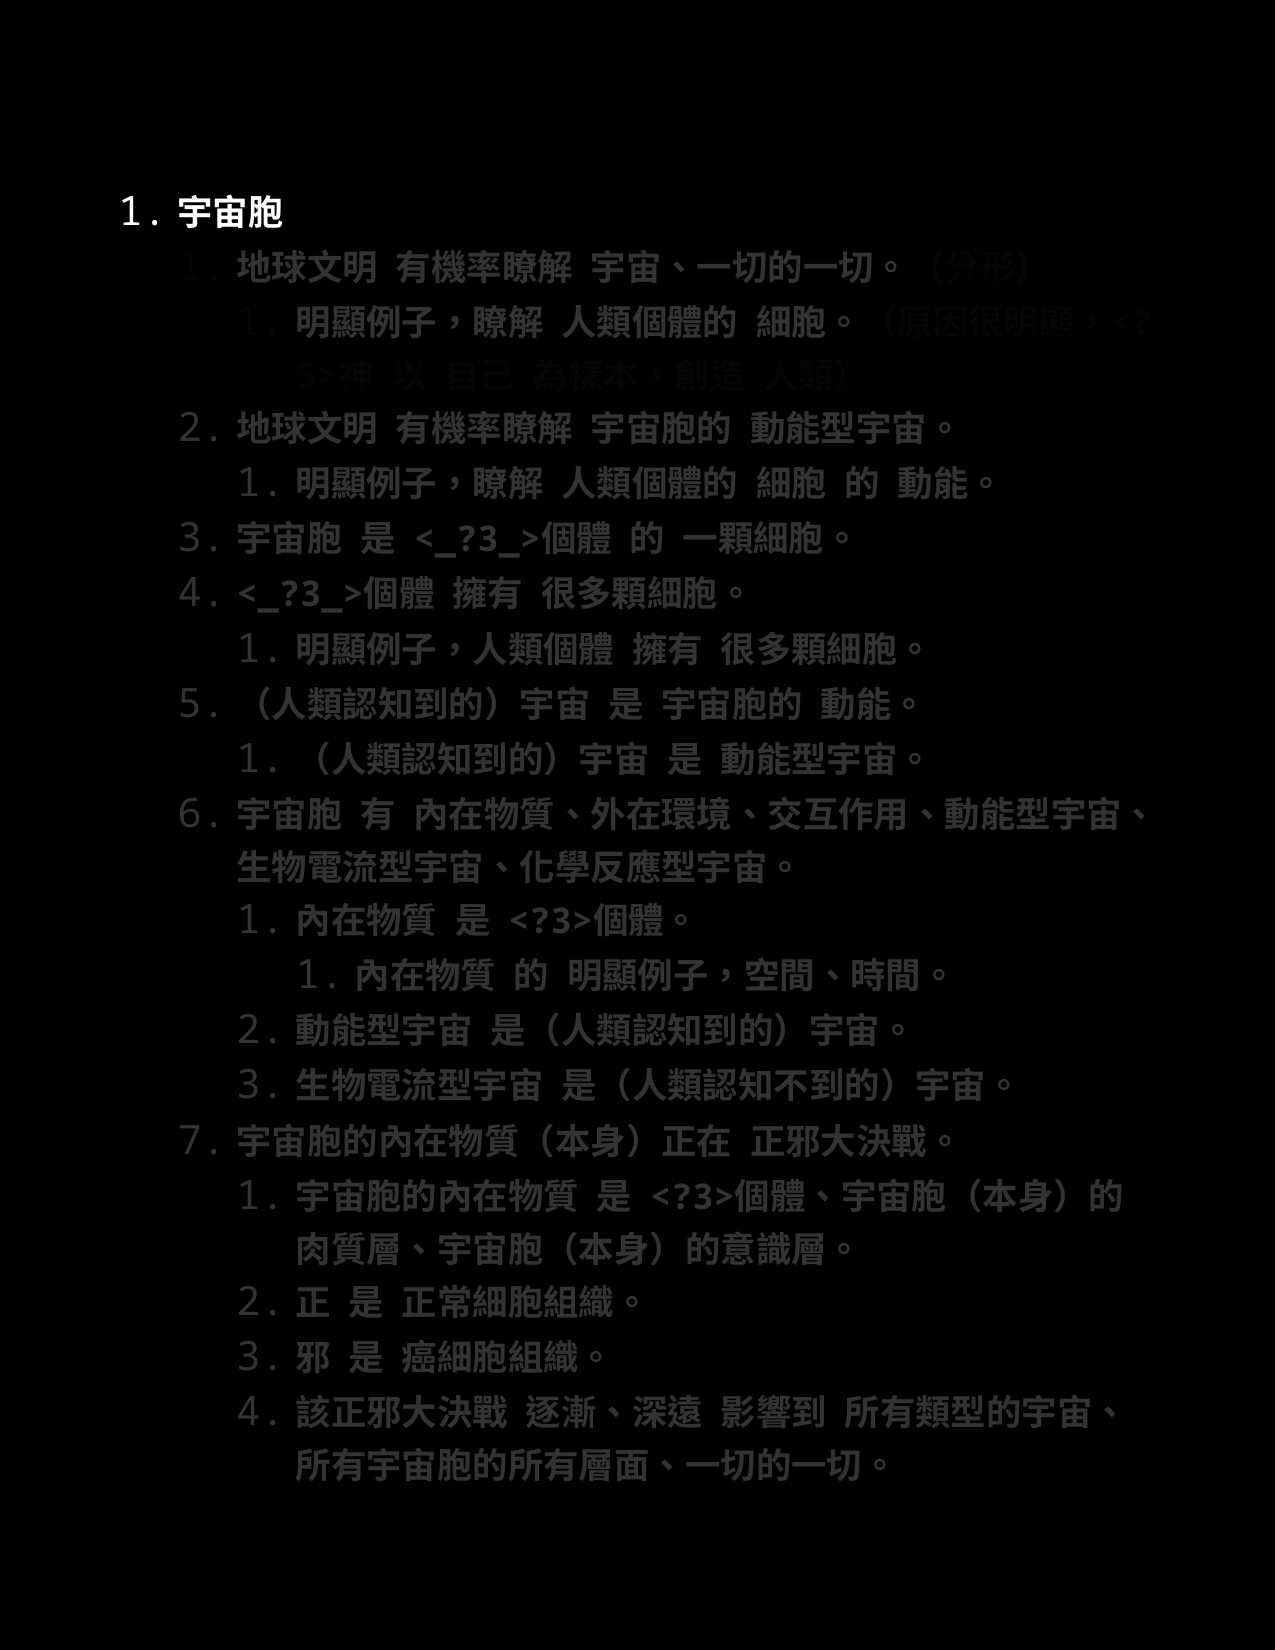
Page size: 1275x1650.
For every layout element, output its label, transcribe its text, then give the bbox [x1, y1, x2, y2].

list 地球文明 有機率瞭解 宇宙、一切的一切。（分形） [177, 237, 1157, 292]
list 明顯例子，人類個體 擁有 很多顆細胞。 [236, 619, 1157, 674]
list 生物電流型宇宙 是（人類認知不到的）宇宙。 [236, 1056, 1157, 1111]
list 地球文明 有機率瞭解 宇宙胞的 動能型宇宙。 [177, 398, 1157, 453]
list 宇宙胞的內在物質 是 <?3>個體、宇宙胞（本身）的肉質層、宇宙胞（本身）的意識層。 [236, 1166, 1157, 1272]
list 明顯例子，瞭解 人類個體的 細胞 的 動能。 [236, 453, 1157, 508]
list 動能型宇宙 是（人類認知到的）宇宙。 [236, 1001, 1157, 1056]
list 該正邪大決戰 逐漸、深遠 影響到 所有類型的宇宙、所有宇宙胞的所有層面、一切的一切。 [236, 1382, 1157, 1489]
list <_?3_>個體 擁有 很多顆細胞。 [177, 564, 1157, 619]
list 明顯例子，瞭解 人類個體的 細胞。（原因很明顯，<?3>神 以 自己 為樣本，創造 人類） [236, 292, 1157, 398]
list （人類認知到的）宇宙 是 動能型宇宙。 [236, 729, 1157, 784]
list 宇宙胞 [118, 182, 1157, 237]
list 內在物質 的 明顯例子，空間、時間。 [295, 946, 1157, 1001]
list 內在物質 是 <?3>個體。 [236, 890, 1157, 946]
list （人類認知到的）宇宙 是 宇宙胞的 動能。 [177, 674, 1157, 729]
list 正 是 正常細胞組織。 [236, 1272, 1157, 1327]
list 宇宙胞的內在物質（本身）正在 正邪大決戰。 [177, 1111, 1157, 1166]
list 宇宙胞 有 內在物質、外在環境、交互作用、動能型宇宙、生物電流型宇宙、化學反應型宇宙。 [177, 784, 1157, 890]
list 邪 是 癌細胞組織。 [236, 1327, 1157, 1382]
list 宇宙胞 是 <_?3_>個體 的 一顆細胞。 [177, 508, 1157, 564]
